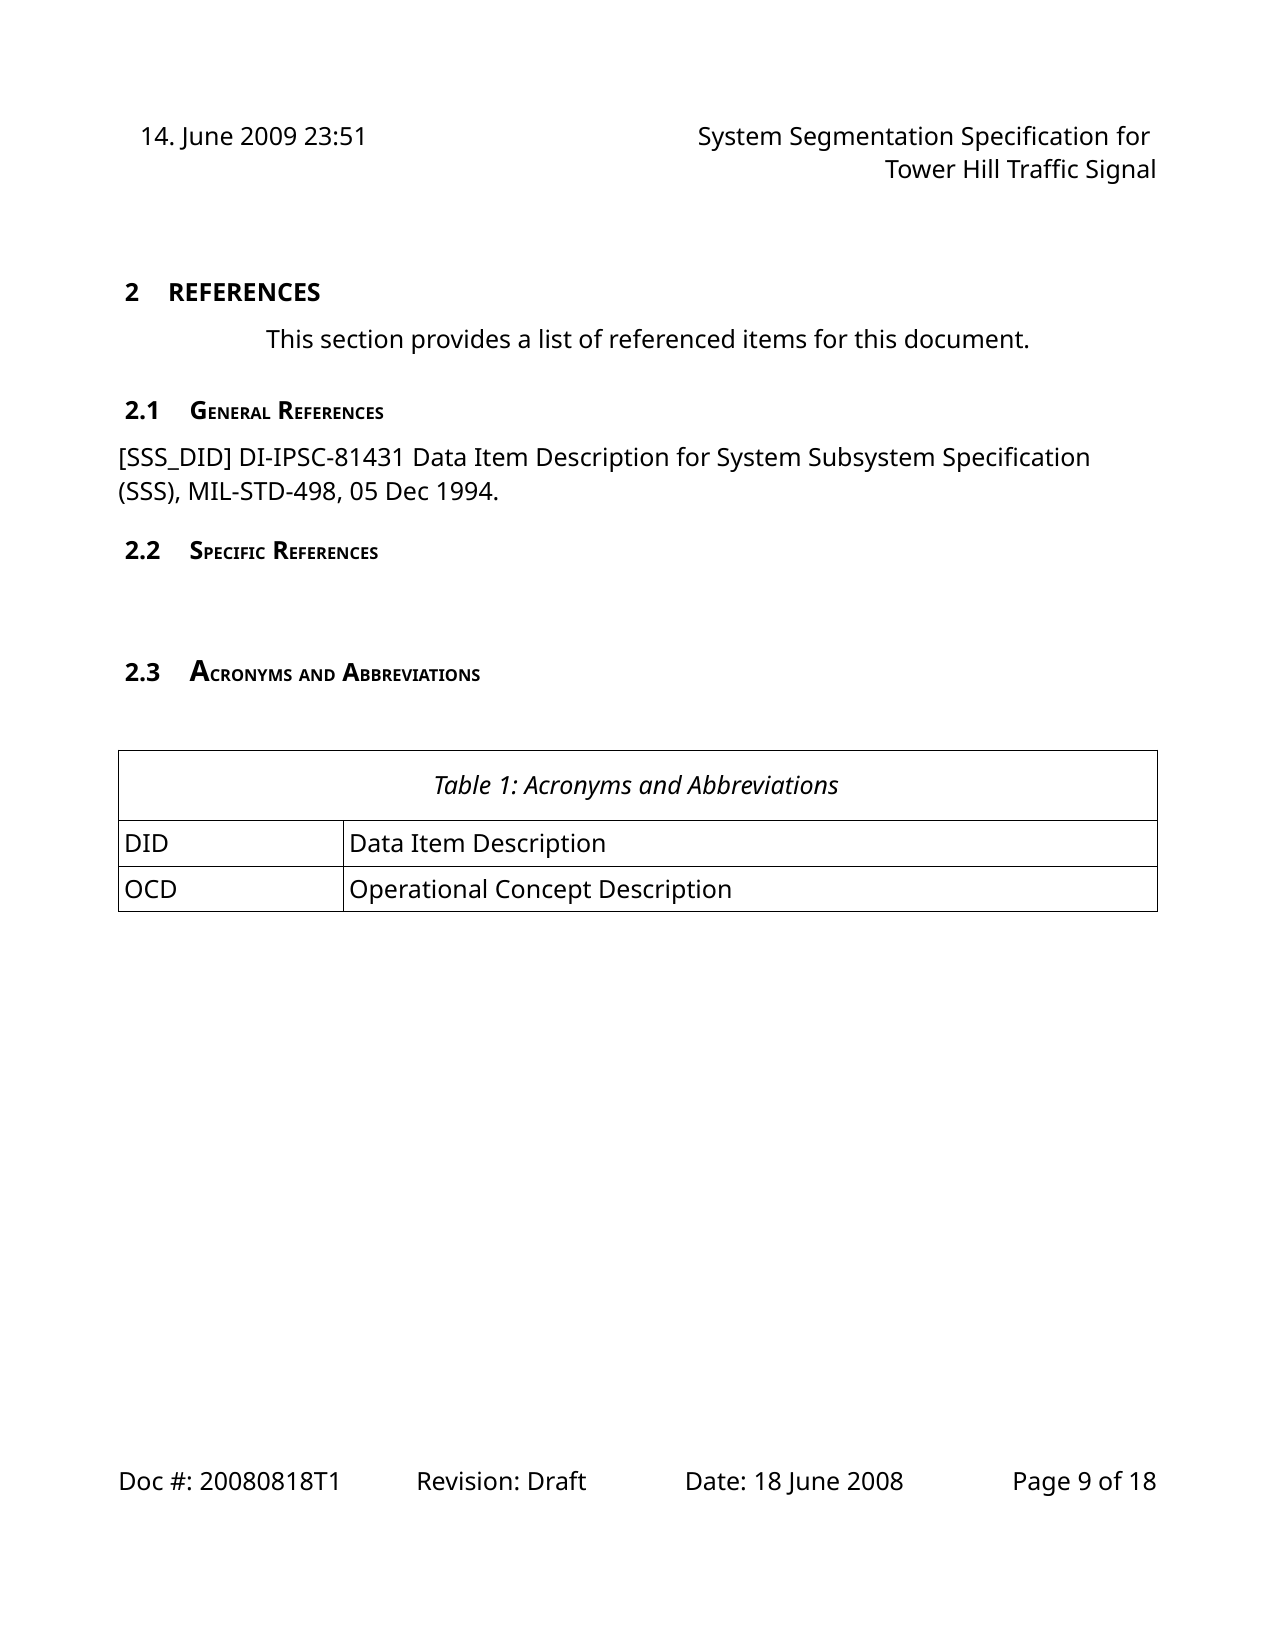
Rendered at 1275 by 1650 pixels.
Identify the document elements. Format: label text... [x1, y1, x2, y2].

text [SSS_DID] DI-IPSC-81431 Data Item Description for System Subsystem Specification (SSS), MIL-STD-498, 05 Dec 1994. [118, 439, 1157, 508]
subtitle Acronyms and Abbreviations [118, 651, 1157, 690]
table_cell DID [119, 821, 343, 866]
subtitle Specific References [118, 533, 1157, 567]
table_cell Operational Concept Description [344, 867, 1157, 911]
table_header Table 1: Acronyms and Abbreviations [119, 751, 1157, 820]
table_cell OCD [119, 867, 343, 911]
subtitle General References [118, 393, 1157, 427]
text This section provides a list of referenced items for this document. [118, 321, 1157, 355]
table_cell Data Item Description [344, 821, 1157, 866]
subtitle References [118, 275, 1157, 309]
